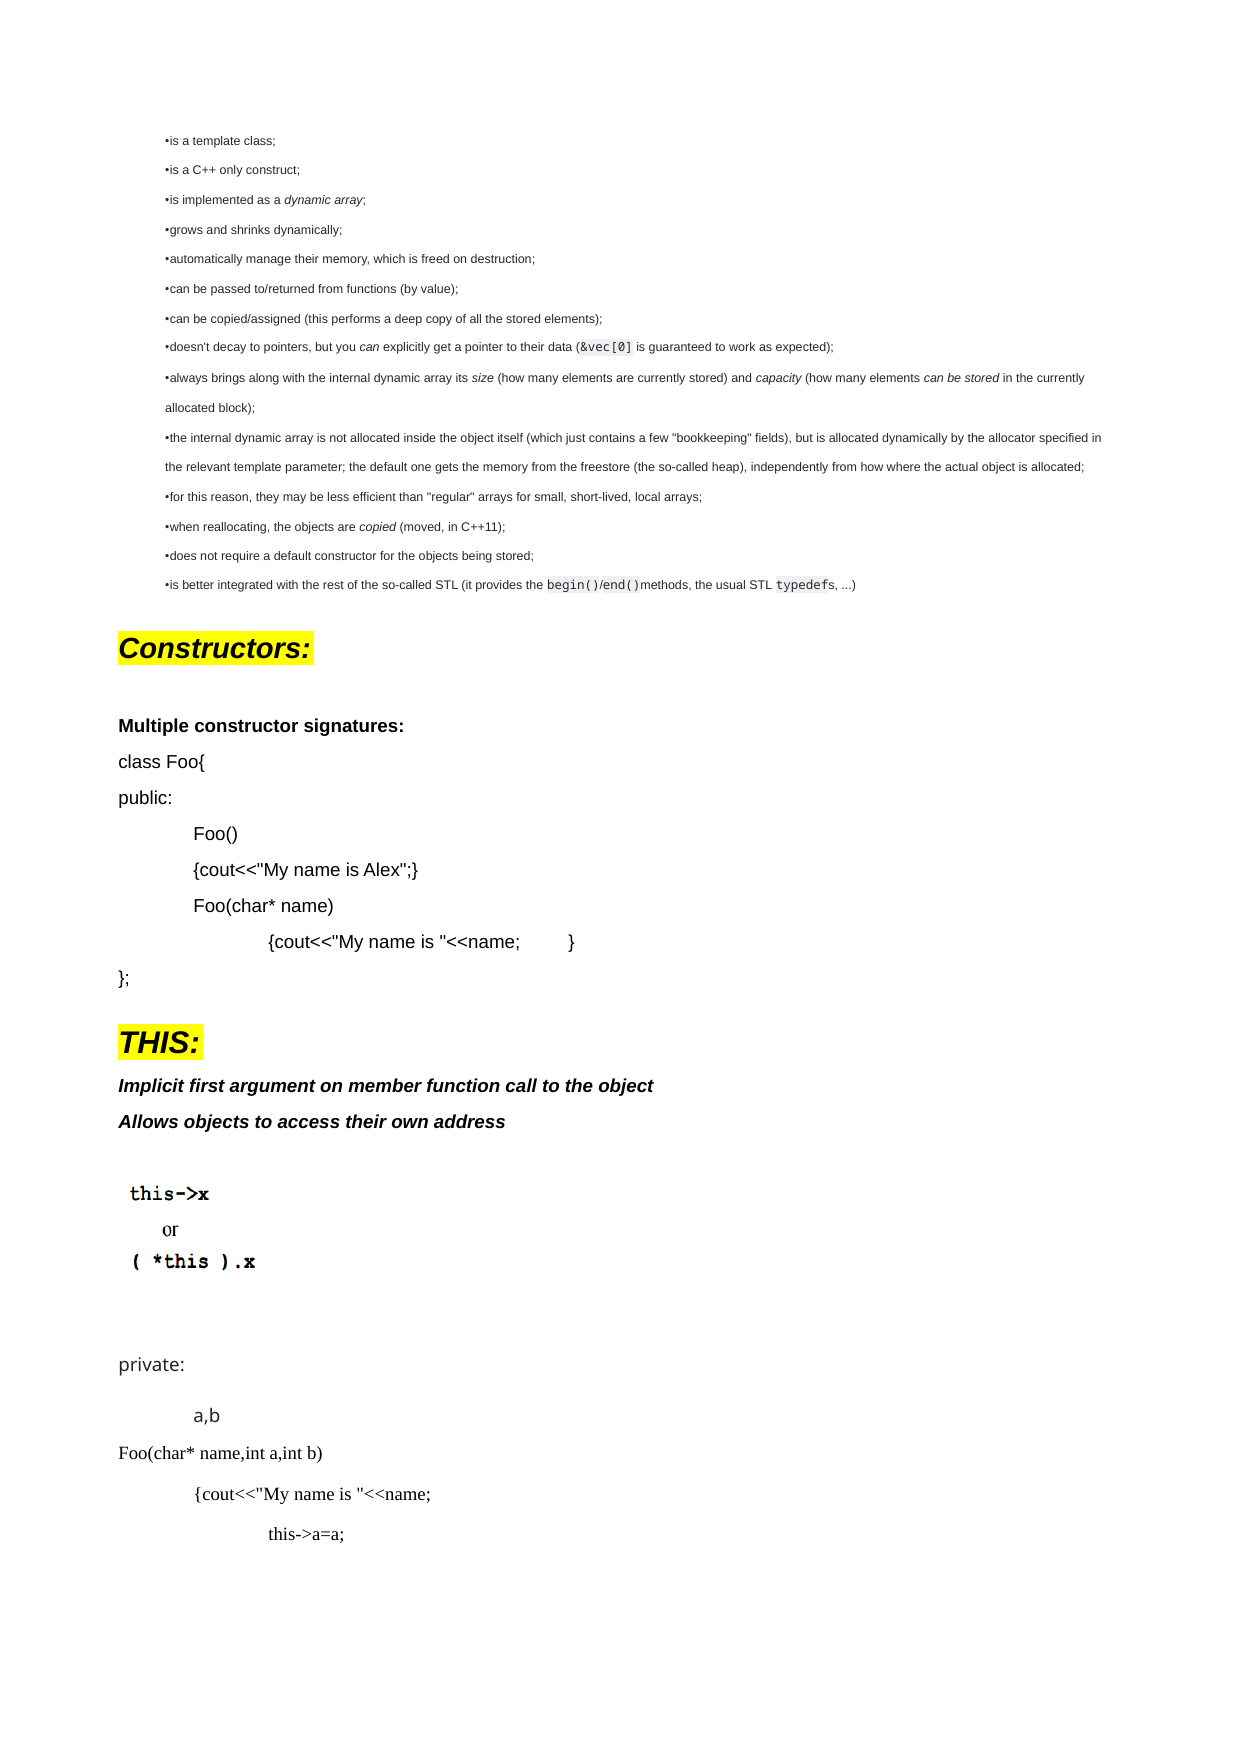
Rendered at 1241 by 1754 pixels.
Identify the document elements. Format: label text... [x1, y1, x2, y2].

list is implemented as a dynamic array; [118, 177, 1122, 207]
text Implicit first argument on member function call to the object [118, 1060, 1122, 1096]
picture [117, 1178, 267, 1282]
text Foo(char* name) [118, 881, 1122, 917]
list for this reason, they may be less efficient than "regular" arrays for small, short-lived, local arrays; [118, 474, 1122, 504]
list can be passed to/returned from functions (by value); [118, 267, 1122, 296]
list automatically manage their memory, which is freed on destruction; [118, 237, 1122, 267]
list can be copied/assigned (this performs a deep copy of all the stored elements); [118, 296, 1122, 326]
list when reallocating, the objects are copied (moved, in C++11); [118, 504, 1122, 534]
text {cout<<"My name is Alex";} [118, 845, 1122, 881]
list does not require a default constructor for the objects being stored; [118, 534, 1122, 563]
text Allows objects to access their own address [118, 1096, 1122, 1132]
list is a template class; [118, 118, 1122, 148]
text }; [118, 952, 1122, 988]
text this->a=a; [118, 1523, 1122, 1544]
text a,b [118, 1392, 1122, 1427]
list is a C++ only construct; [118, 148, 1122, 177]
text class Foo{ [118, 737, 1122, 773]
text public: [118, 773, 1122, 809]
text Multiple constructor signatures: [118, 701, 1122, 737]
text private: [118, 1341, 1122, 1377]
list is better integrated with the rest of the so-called STL (it provides the begin()/end()methods, the usual STL typedefs, ...) [118, 563, 1122, 593]
list grows and shrinks dynamically; [118, 207, 1122, 237]
list the internal dynamic array is not allocated inside the object itself (which just contains a few "bookkeeping" fields), but is allocated dynamically by the allocator specified in the relevant template parameter; the default one gets the memory from the freestore (the so-called heap), independently from how where the actual object is allocated; [118, 415, 1122, 474]
text {cout<<"My name is "<<name; } [118, 917, 1122, 952]
text {cout<<"My name is "<<name; [118, 1482, 1122, 1504]
text Foo(char* name,int a,int b) [118, 1442, 1122, 1464]
text THIS: [118, 1024, 1122, 1060]
text Foo() [118, 809, 1122, 845]
list doesn't decay to pointers, but you can explicitly get a pointer to their data (&vec[0] is guaranteed to work as expected); [118, 326, 1122, 356]
list always brings along with the internal dynamic array its size (how many elements are currently stored) and capacity (how many elements can be stored in the currently allocated block); [118, 356, 1122, 415]
text Constructors: [118, 629, 1122, 665]
